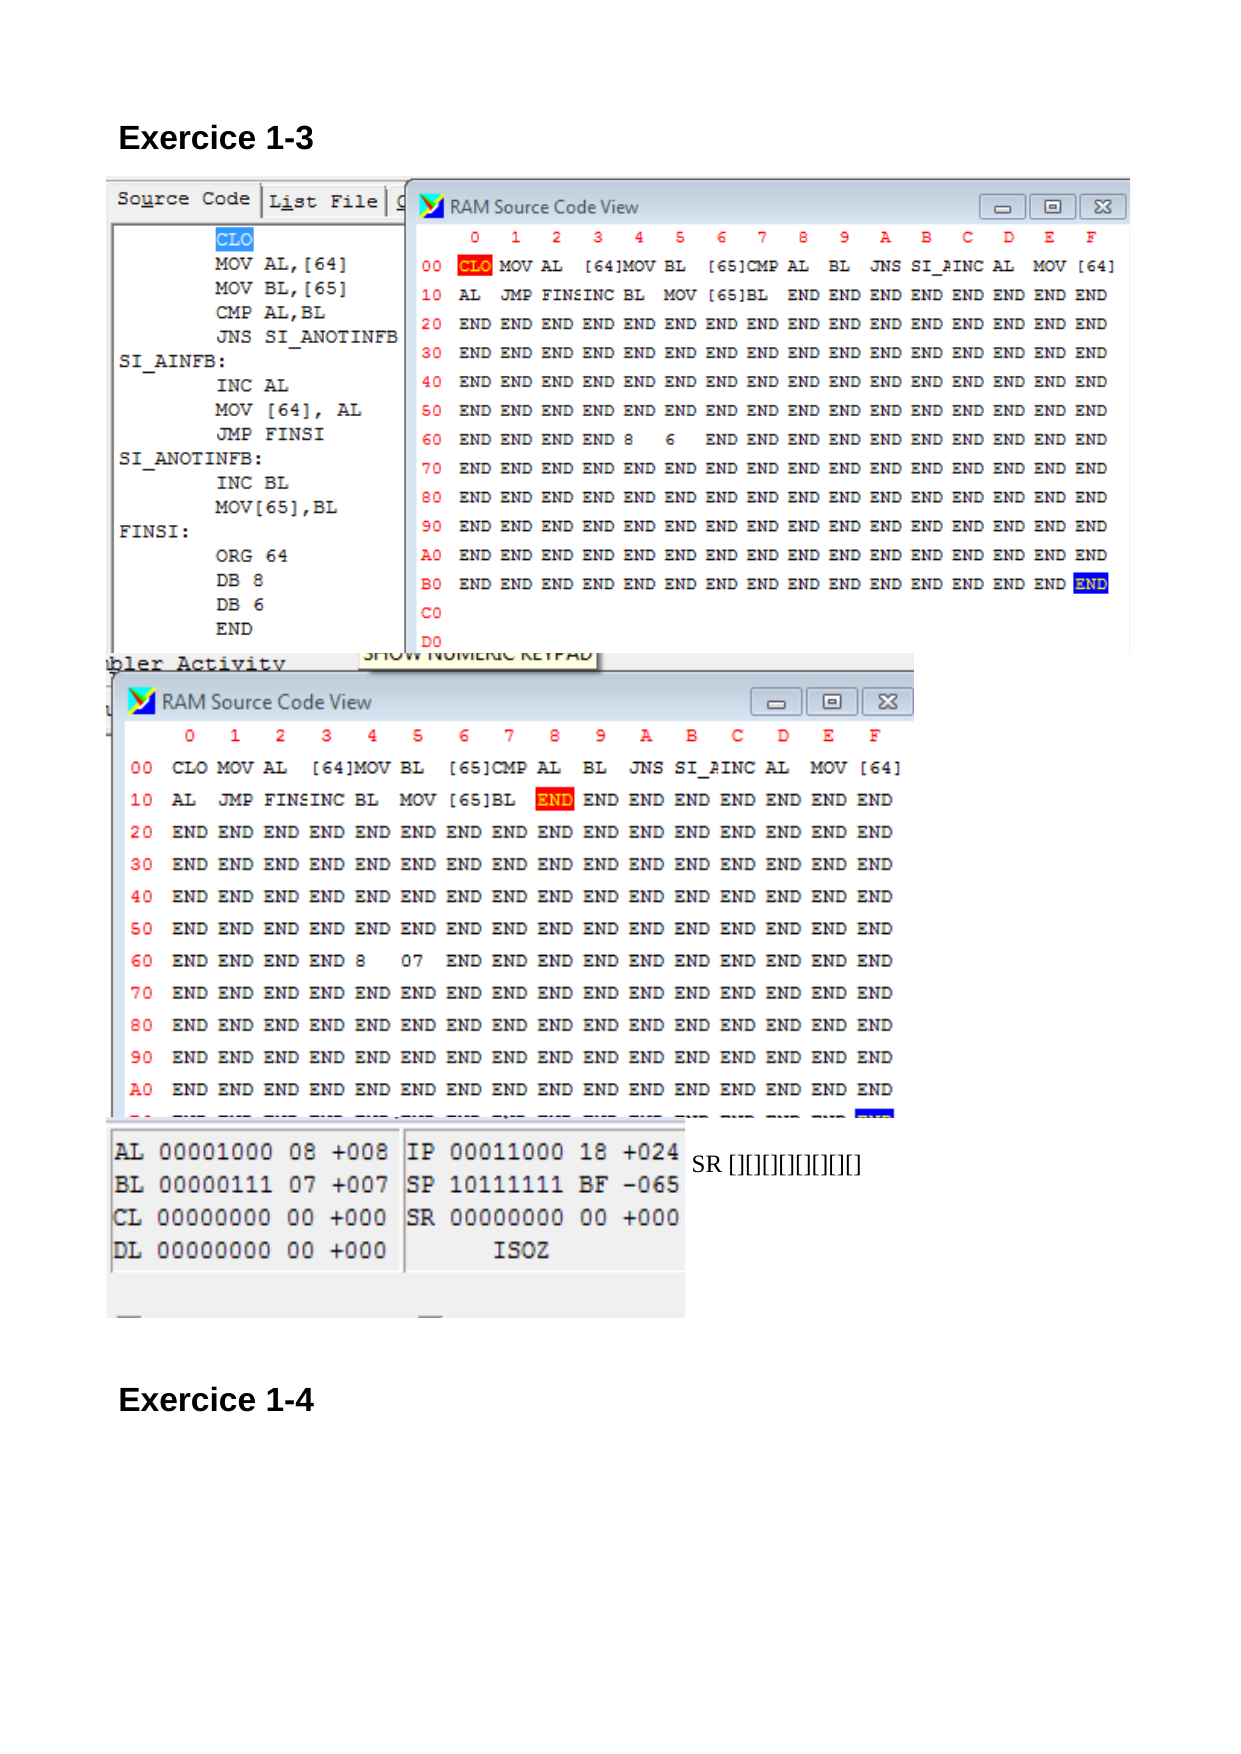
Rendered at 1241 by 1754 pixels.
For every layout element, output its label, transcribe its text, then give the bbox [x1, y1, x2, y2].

subtitle Exercice 1-4 [118, 1380, 1122, 1419]
text SR [][][][][][][][] [683, 1149, 1122, 1178]
subtitle Exercice 1-3 [118, 118, 1122, 157]
picture [105, 176, 425, 1143]
